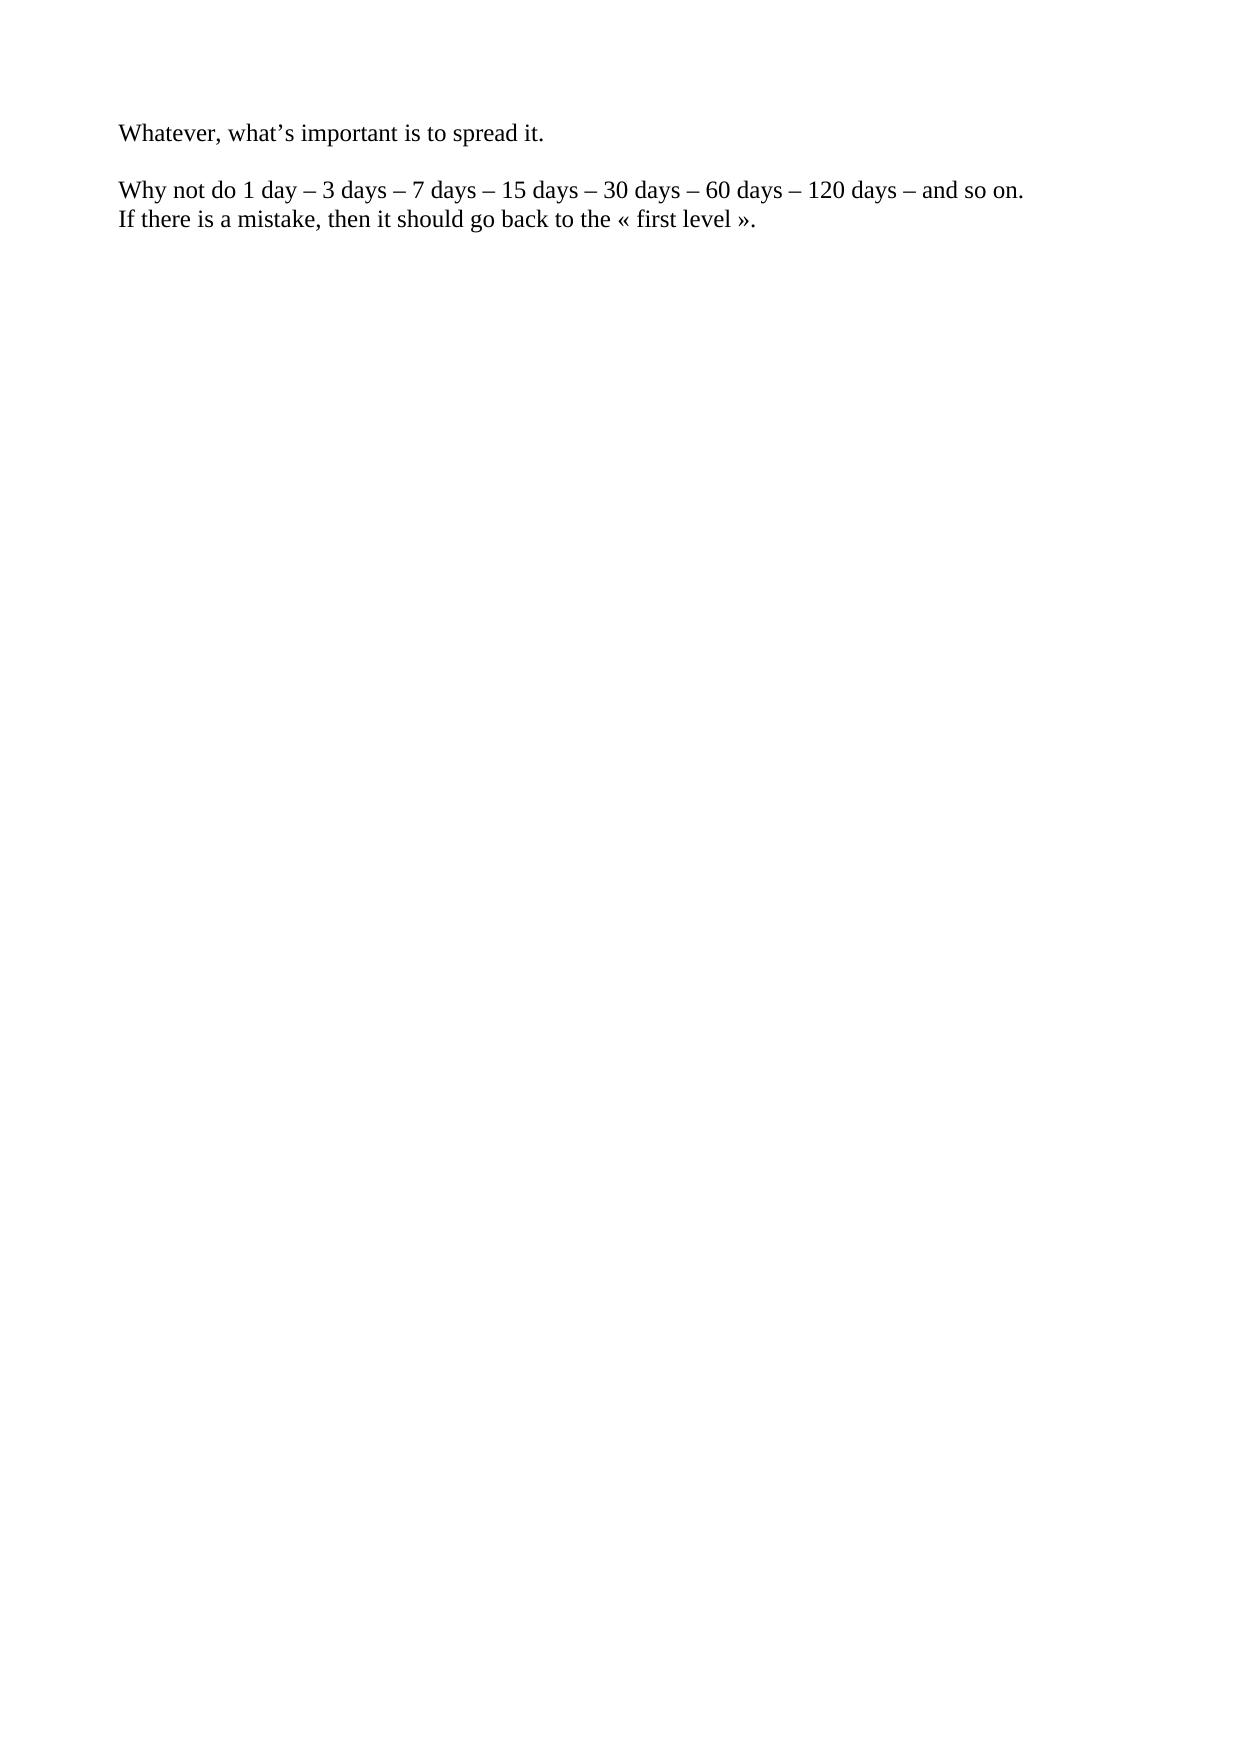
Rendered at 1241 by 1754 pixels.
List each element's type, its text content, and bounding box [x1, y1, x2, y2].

text Whatever, what’s important is to spread it. [118, 118, 1122, 147]
text Why not do 1 day – 3 days – 7 days – 15 days – 30 days – 60 days – 120 days – and so on. [118, 176, 1122, 204]
text If there is a mistake, then it should go back to the « first level ». [118, 204, 1122, 233]
